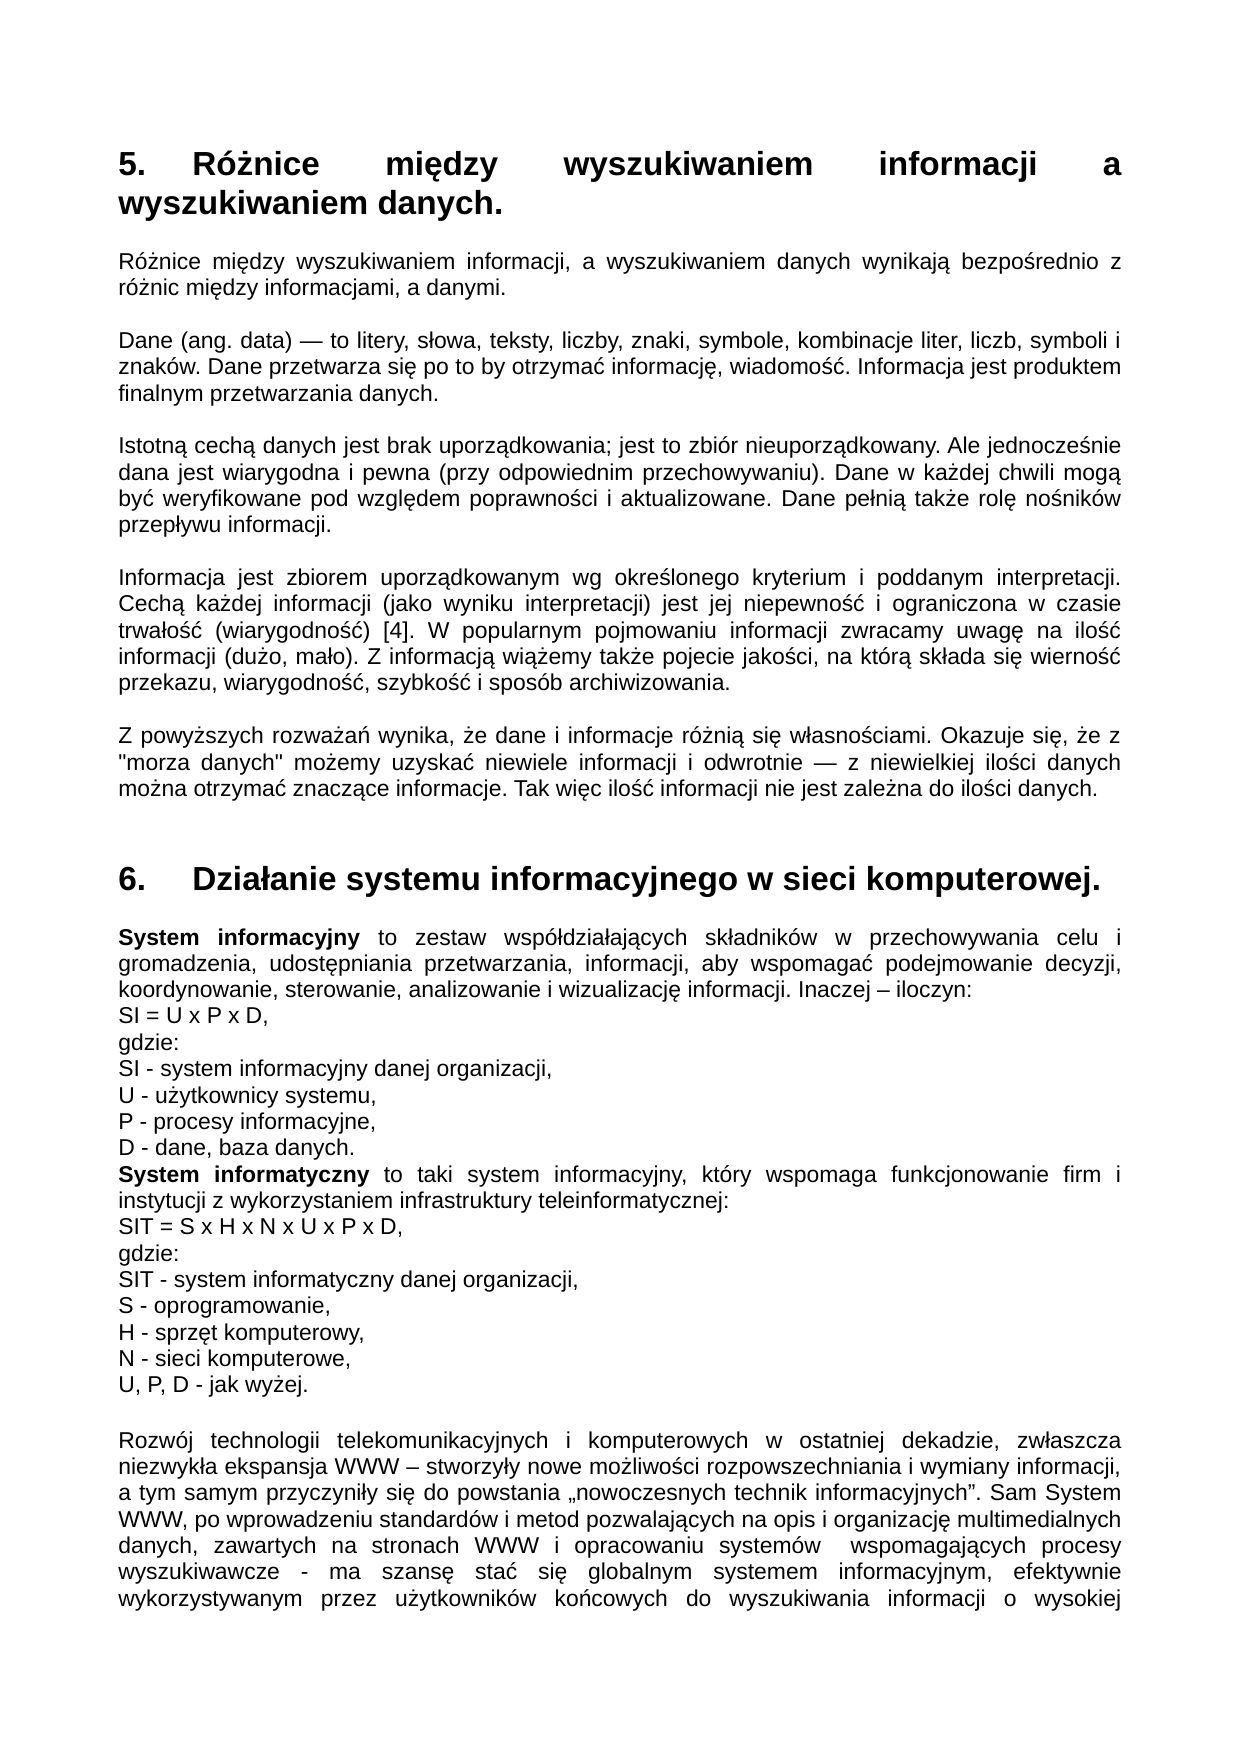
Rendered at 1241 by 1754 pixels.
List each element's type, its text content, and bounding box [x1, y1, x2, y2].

text System informatyczny to taki system informacyjny, który wspomaga funkcjonowanie firm i instytucji z wykorzystaniem infrastruktury teleinformatycznej: [118, 1161, 1122, 1213]
text D - dane, baza danych. [118, 1134, 1122, 1161]
text Istotną cechą danych jest brak uporządkowania; jest to zbiór nieuporządkowany. Ale jednocześnie dana jest wiarygodna i pewna (przy odpowiednim przechowywaniu). Dane w każdej chwili mogą być weryfikowane pod względem poprawności i aktualizowane. Dane pełnią także rolę nośników przepływu informacji. [118, 432, 1122, 538]
text P - procesy informacyjne, [118, 1108, 1122, 1134]
text System informacyjny to zestaw współdziałających składników w przechowywania celu i gromadzenia, udostępniania przetwarzania, informacji, aby wspomagać podejmowanie decyzji, koordynowanie, sterowanie, analizowanie i wizualizację informacji. Inaczej – iloczyn: [118, 923, 1122, 1002]
text N - sieci komputerowe, [118, 1345, 1122, 1371]
text SIT = S x H x N x U x P x D, [118, 1213, 1122, 1240]
text SI = U x P x D, [118, 1002, 1122, 1029]
text 5. Różnice między wyszukiwaniem informacji a wyszukiwaniem danych. [118, 144, 1122, 221]
text Dane (ang. data) — to litery, słowa, teksty, liczby, znaki, symbole, kombinacje liter, liczb, symboli i znaków. Dane przetwarza się po to by otrzymać informację, wiadomość. Informacja jest produktem finalnym przetwarzania danych. [118, 327, 1122, 406]
text Z powyższych rozważań wynika, że dane i informacje różnią się własnościami. Okazuje się, że z "morza danych" możemy uzyskać niewiele informacji i odwrotnie — z niewielkiej ilości danych można otrzymać znaczące informacje. Tak więc ilość informacji nie jest zależna do ilości danych. [118, 722, 1122, 801]
text Informacja jest zbiorem uporządkowanym wg określonego kryterium i poddanym interpretacji. Cechą każdej informacji (jako wyniku interpretacji) jest jej niepewność i ograniczona w czasie trwałość (wiarygodność) [4]. W popularnym pojmowaniu informacji zwracamy uwagę na ilość informacji (dużo, mało). Z informacją wiążemy także pojecie jakości, na którą składa się wierność przekazu, wiarygodność, szybkość i sposób archiwizowania. [118, 564, 1122, 696]
text Rozwój technologii telekomunikacyjnych i komputerowych w ostatniej dekadzie, zwłaszcza niezwykła ekspansja WWW – stworzyły nowe możliwości rozpowszechniania i wymiany informacji, a tym samym przyczyniły się do powstania „nowoczesnych technik informacyjnych”. Sam System WWW, po wprowadzeniu standardów i metod pozwalających na opis i organizację multimedialnych danych, zawartych na stronach WWW i opracowaniu systemów wspomagających procesy wyszukiwawcze - ma szansę stać się globalnym systemem informacyjnym, efektywnie wykorzystywanym przez użytkowników końcowych do wyszukiwania informacji o wysokiej [118, 1427, 1122, 1611]
text gdzie: [118, 1029, 1122, 1055]
text H - sprzęt komputerowy, [118, 1319, 1122, 1345]
text S - oprogramowanie, [118, 1292, 1122, 1319]
text Różnice między wyszukiwaniem informacji, a wyszukiwaniem danych wynikają bezpośrednio z różnic między informacjami, a danymi. [118, 248, 1122, 300]
text SI - system informacyjny danej organizacji, [118, 1055, 1122, 1082]
text gdzie: [118, 1240, 1122, 1266]
text U, P, D - jak wyżej. [118, 1371, 1122, 1398]
text SIT - system informatyczny danej organizacji, [118, 1266, 1122, 1292]
text U - użytkownicy systemu, [118, 1082, 1122, 1108]
text 6. Działanie systemu informacyjnego w sieci komputerowej. [118, 859, 1122, 897]
